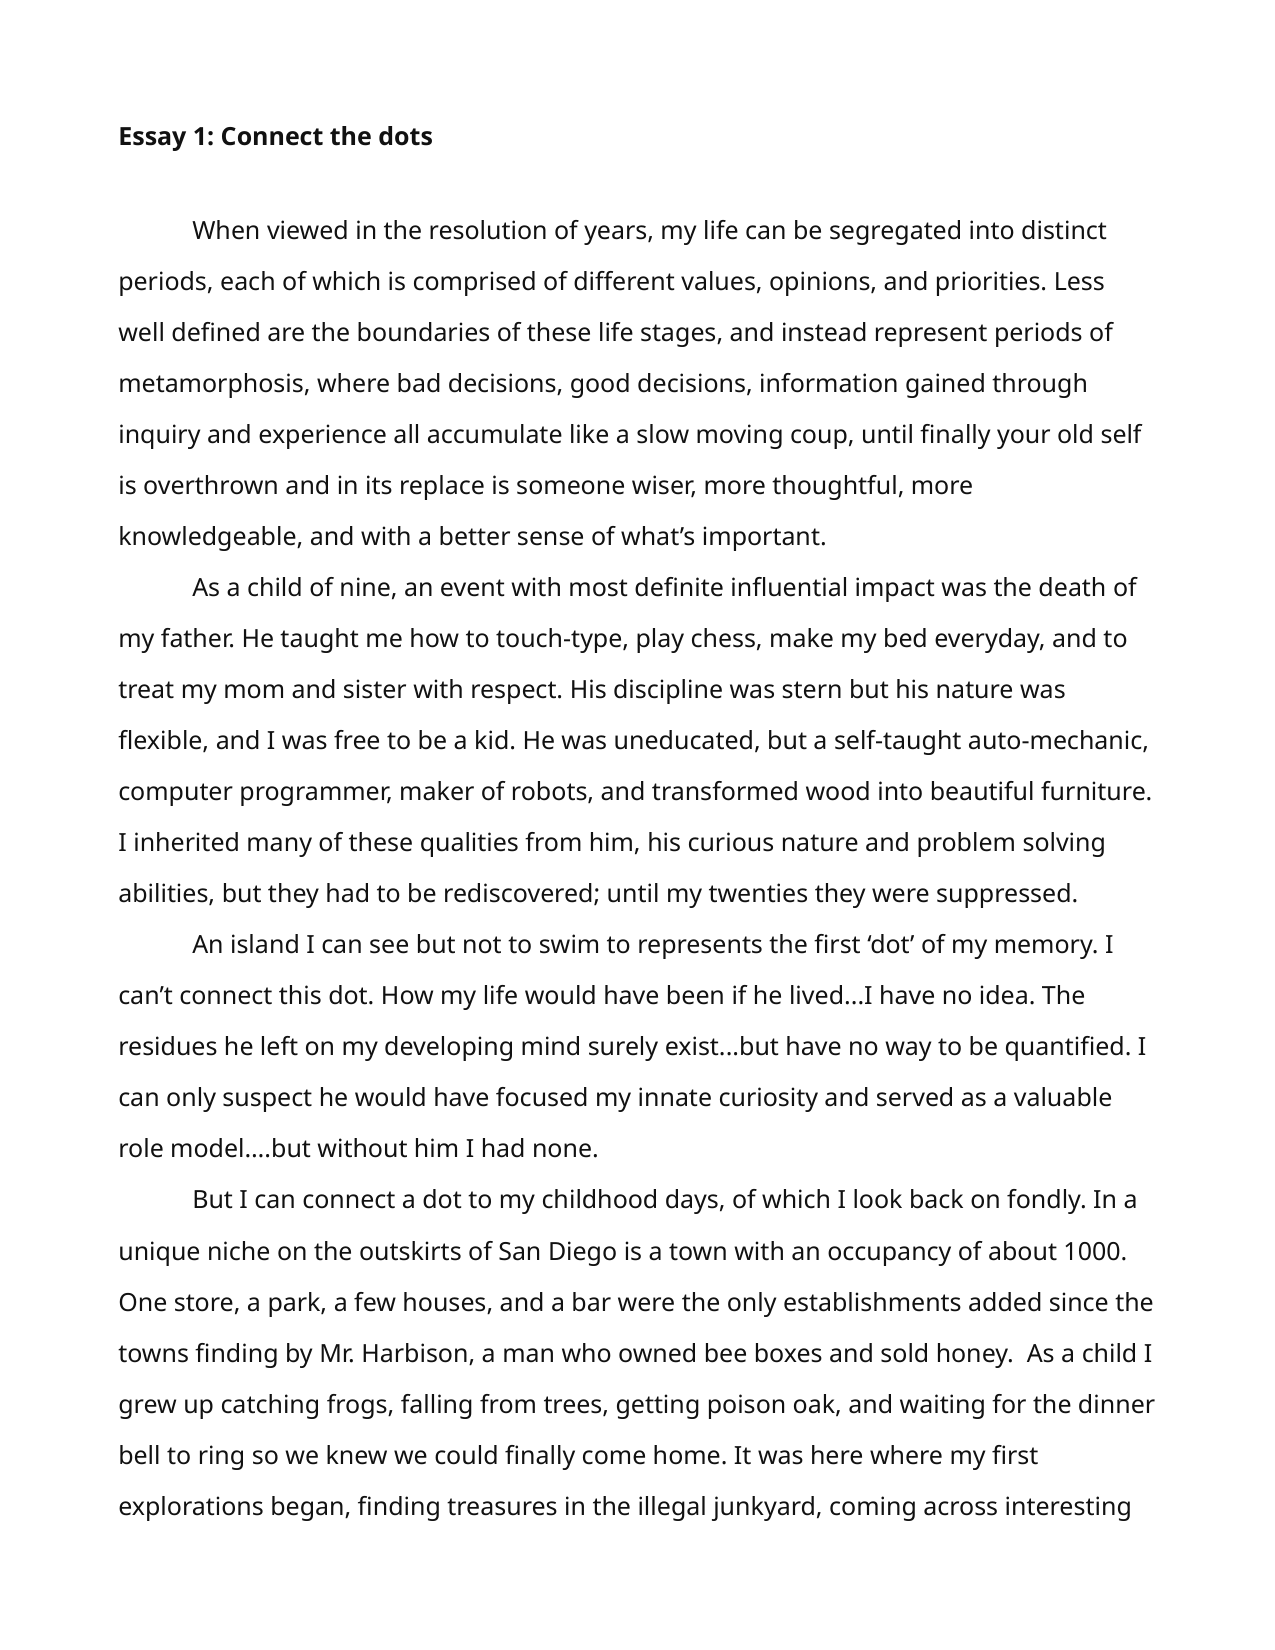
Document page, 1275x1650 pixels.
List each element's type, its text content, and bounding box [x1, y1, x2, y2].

text Essay 1: Connect the dots [118, 118, 1157, 152]
text An island I can see but not to swim to represents the first ‘dot’ of my memory. I can’t connect this dot. How my life would have been if he lived...I have no idea. The residues he left on my developing mind surely exist...but have no way to be quantified. I can only suspect he would have focused my innate curiosity and served as a valuable role model….but without him I had none. [118, 927, 1157, 1165]
text But I can connect a dot to my childhood days, of which I look back on fondly. In a unique niche on the outskirts of San Diego is a town with an occupancy of about 1000. One store, a park, a few houses, and a bar were the only establishments added since the towns finding by Mr. Harbison, a man who owned bee boxes and sold honey. As a child I grew up catching frogs, falling from trees, getting poison oak, and waiting for the dinner bell to ring so we knew we could finally come home. It was here where my first explorations began, finding treasures in the illegal junkyard, coming across interesting [118, 1182, 1157, 1522]
text When viewed in the resolution of years, my life can be segregated into distinct periods, each of which is comprised of different values, opinions, and priorities. Less well defined are the boundaries of these life stages, and instead represent periods of metamorphosis, where bad decisions, good decisions, information gained through inquiry and experience all accumulate like a slow moving coup, until finally your old self is overthrown and in its replace is someone wiser, more thoughtful, more knowledgeable, and with a better sense of what’s important. [118, 212, 1157, 553]
text As a child of nine, an event with most definite influential impact was the death of my father. He taught me how to touch-type, play chess, make my bed everyday, and to treat my mom and sister with respect. His discipline was stern but his nature was flexible, and I was free to be a kid. He was uneducated, but a self-taught auto-mechanic, computer programmer, maker of robots, and transformed wood into beautiful furniture. I inherited many of these qualities from him, his curious nature and problem solving abilities, but they had to be rediscovered; until my twenties they were suppressed. [118, 569, 1157, 910]
